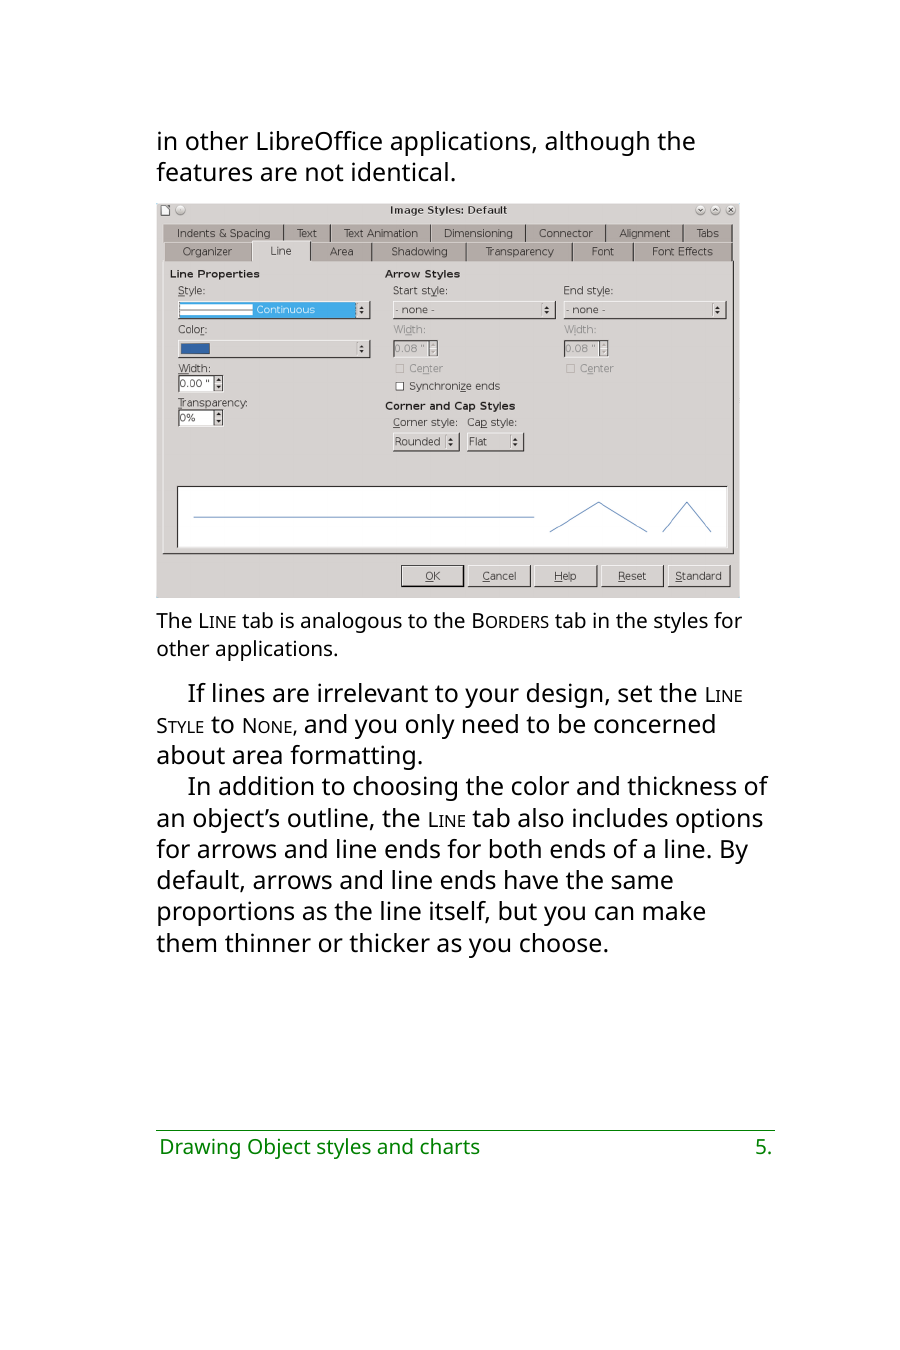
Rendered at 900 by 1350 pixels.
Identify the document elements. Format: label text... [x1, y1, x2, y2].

text If lines are irrelevant to your design, set the Line Style to None, and you only need to be concerned about area formatting. [156, 677, 775, 771]
text in other LibreOffice applications, although the features are not identical. [156, 125, 775, 187]
table_header [156, 203, 775, 599]
picture [156, 203, 740, 598]
table_cell The Line tab is analogous to the Borders tab in the styles for other applications. [156, 599, 775, 661]
text In addition to choosing the color and thickness of an object’s outline, the Line tab also includes options for arrows and line ends for both ends of a line. By default, arrows and line ends have the same proportions as the line itself, but you can make them thinner or thicker as you choose. [156, 771, 775, 958]
